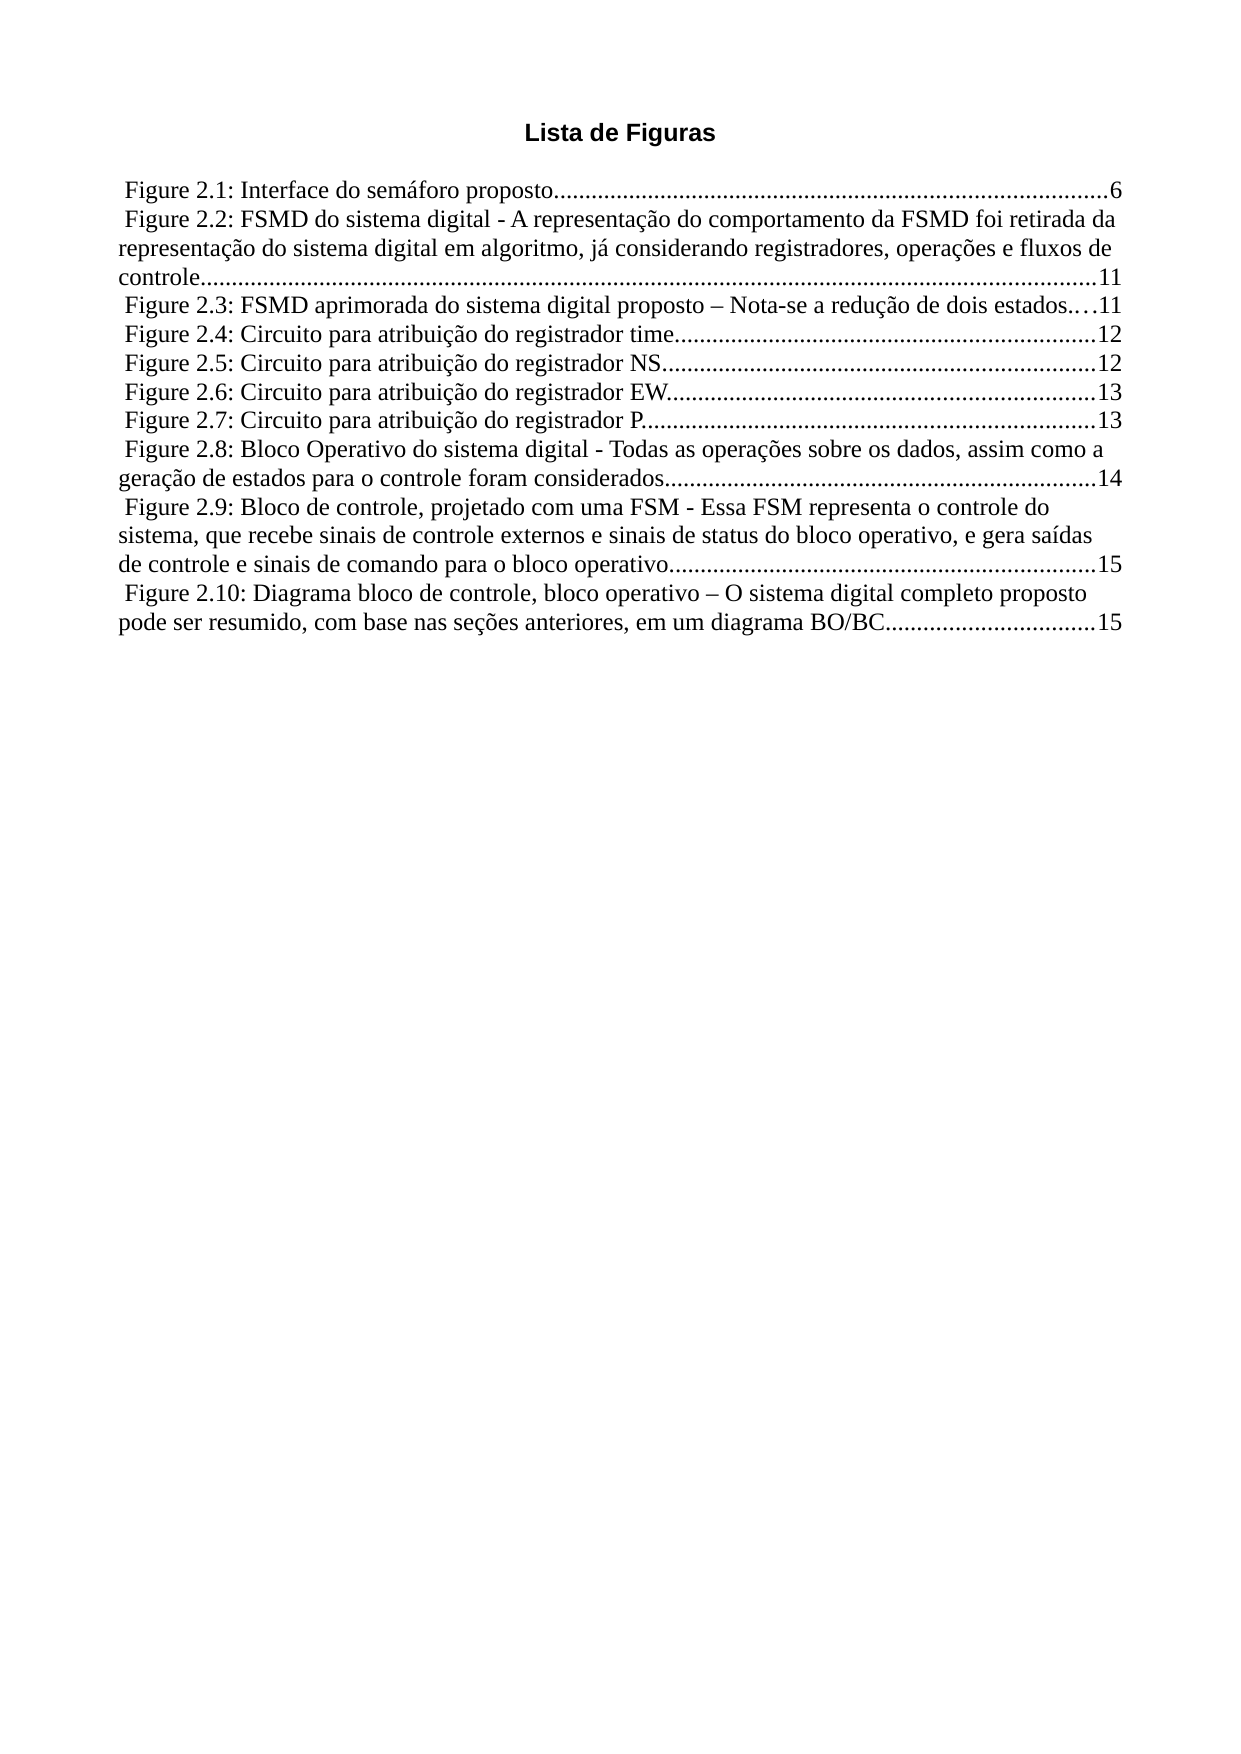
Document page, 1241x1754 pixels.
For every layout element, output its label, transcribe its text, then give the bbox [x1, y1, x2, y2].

text Figure 2.2: FSMD do sistema digital - A representação do comportamento da FSMD foi retirada da representação do sistema digital em algoritmo, já considerando registradores, operações e fluxos de controle. 11 [118, 204, 1122, 291]
text Figure 2.4: Circuito para atribuição do registrador time. 12 [118, 319, 1122, 348]
text Figure 2.5: Circuito para atribuição do registrador NS. 12 [118, 348, 1122, 377]
text Figure 2.10: Diagrama bloco de controle, bloco operativo – O sistema digital completo proposto pode ser resumido, com base nas seções anteriores, em um diagrama BO/BC. 15 [118, 578, 1122, 636]
text Figure 2.8: Bloco Operativo do sistema digital - Todas as operações sobre os dados, assim como a geração de estados para o controle foram considerados. 14 [118, 434, 1122, 492]
text Figure 2.9: Bloco de controle, projetado com uma FSM - Essa FSM representa o controle do sistema, que recebe sinais de controle externos e sinais de status do bloco operativo, e gera saídas de controle e sinais de comando para o bloco operativo. 15 [118, 492, 1122, 578]
text Figure 2.1: Interface do semáforo proposto. 6 [118, 176, 1122, 204]
text Figure 2.7: Circuito para atribuição do registrador P. 13 [118, 406, 1122, 434]
text Figure 2.3: FSMD aprimorada do sistema digital proposto – Nota-se a redução de dois estados. 11 [118, 291, 1122, 319]
text Figure 2.6: Circuito para atribuição do registrador EW. 13 [118, 377, 1122, 406]
text Lista de Figuras [118, 118, 1122, 147]
